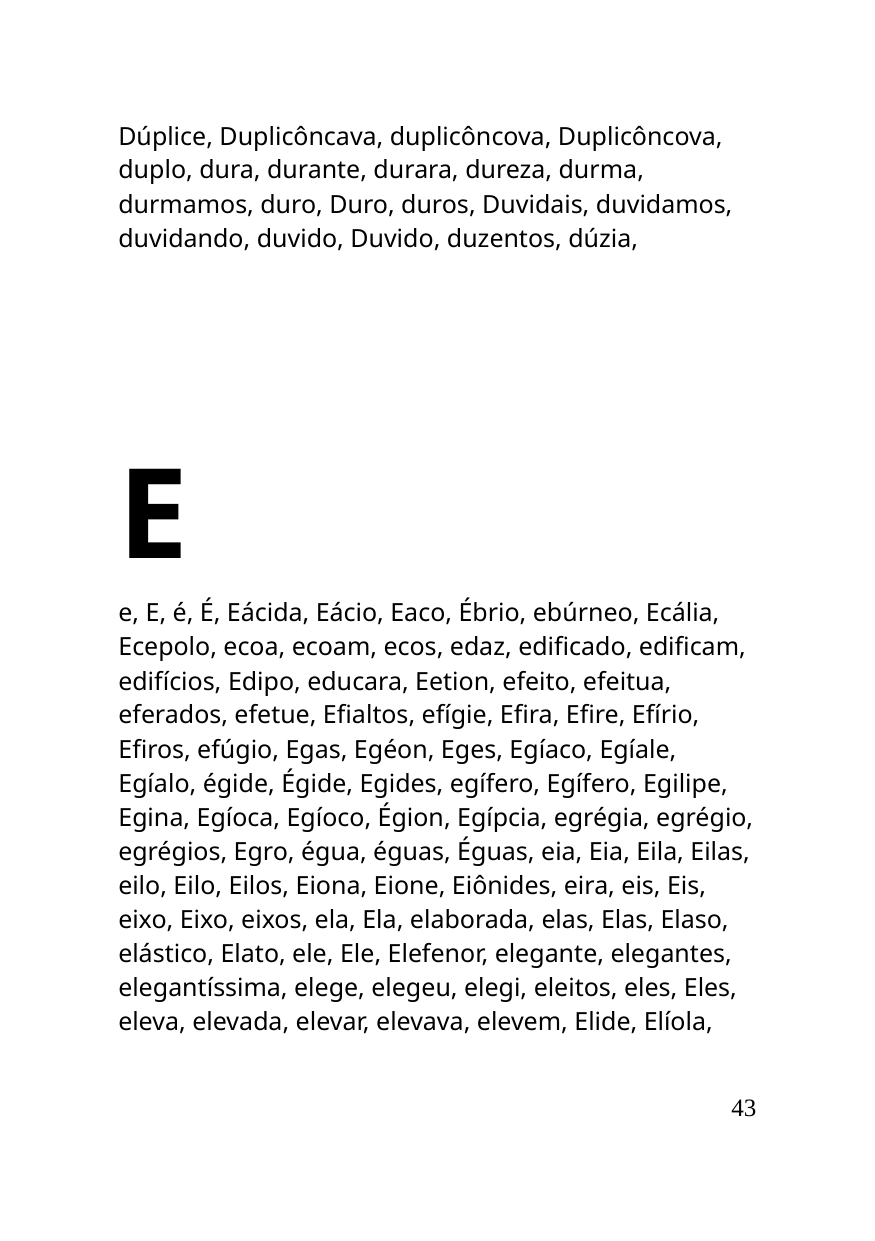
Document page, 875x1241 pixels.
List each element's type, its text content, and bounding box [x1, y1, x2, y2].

text e, E, é, É, Eácida, Eácio, Eaco, Ébrio, ebúrneo, Ecália, Ecepolo, ecoa, ecoam, ecos, edaz, edificado, edificam, edifícios, Edipo, educara, Eetion, efeito, efeitua, eferados, efetue, Efialtos, efígie, Efira, Efire, Efírio, Efiros, efúgio, Egas, Egéon, Eges, Egíaco, Egíale, Egíalo, égide, Égide, Egides, egífero, Egífero, Egilipe, Egina, Egíoca, Egíoco, Égion, Egípcia, egrégia, egrégio, egrégios, Egro, égua, éguas, Éguas, eia, Eia, Eila, Eilas, eilo, Eilo, Eilos, Eiona, Eione, Eiônides, eira, eis, Eis, eixo, Eixo, eixos, ela, Ela, elaborada, elas, Elas, Elaso, elástico, Elato, ele, Ele, Elefenor, elegante, elegantes, elegantíssima, elege, elegeu, elegi, eleitos, eles, Eles, eleva, elevada, elevar, elevava, elevem, Elide, Elíola, [118, 595, 756, 1038]
text E [118, 425, 756, 595]
text Dúplice, Duplicôncava, duplicôncova, Duplicôncova, duplo, dura, durante, durara, dureza, durma, durmamos, duro, Duro, duros, Duvidais, duvidamos, duvidando, duvido, Duvido, duzentos, dúzia, [118, 118, 756, 254]
